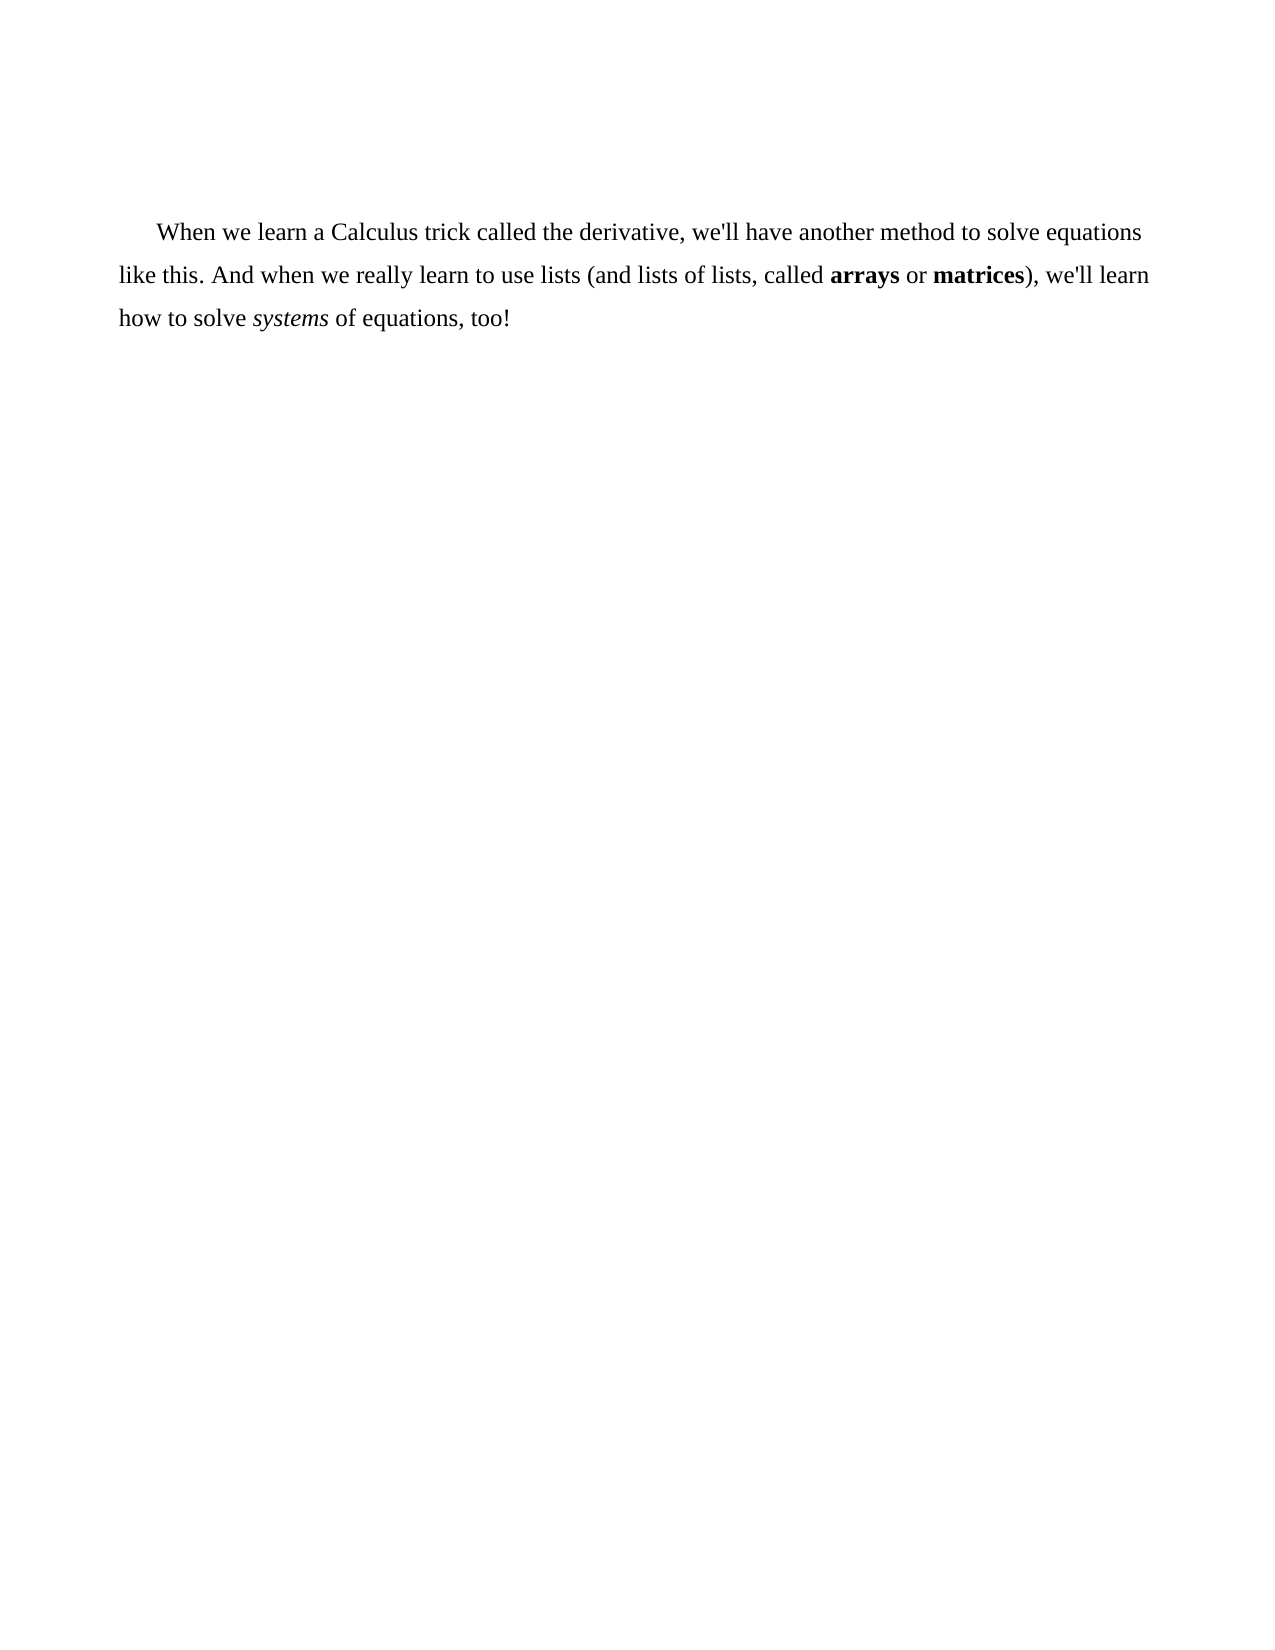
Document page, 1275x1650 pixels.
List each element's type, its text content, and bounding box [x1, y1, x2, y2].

text When we learn a Calculus trick called the derivative, we'll have another method to solve equations like this. And when we really learn to use lists (and lists of lists, called arrays or matrices), we'll learn how to solve systems of equations, too! [118, 217, 1156, 332]
